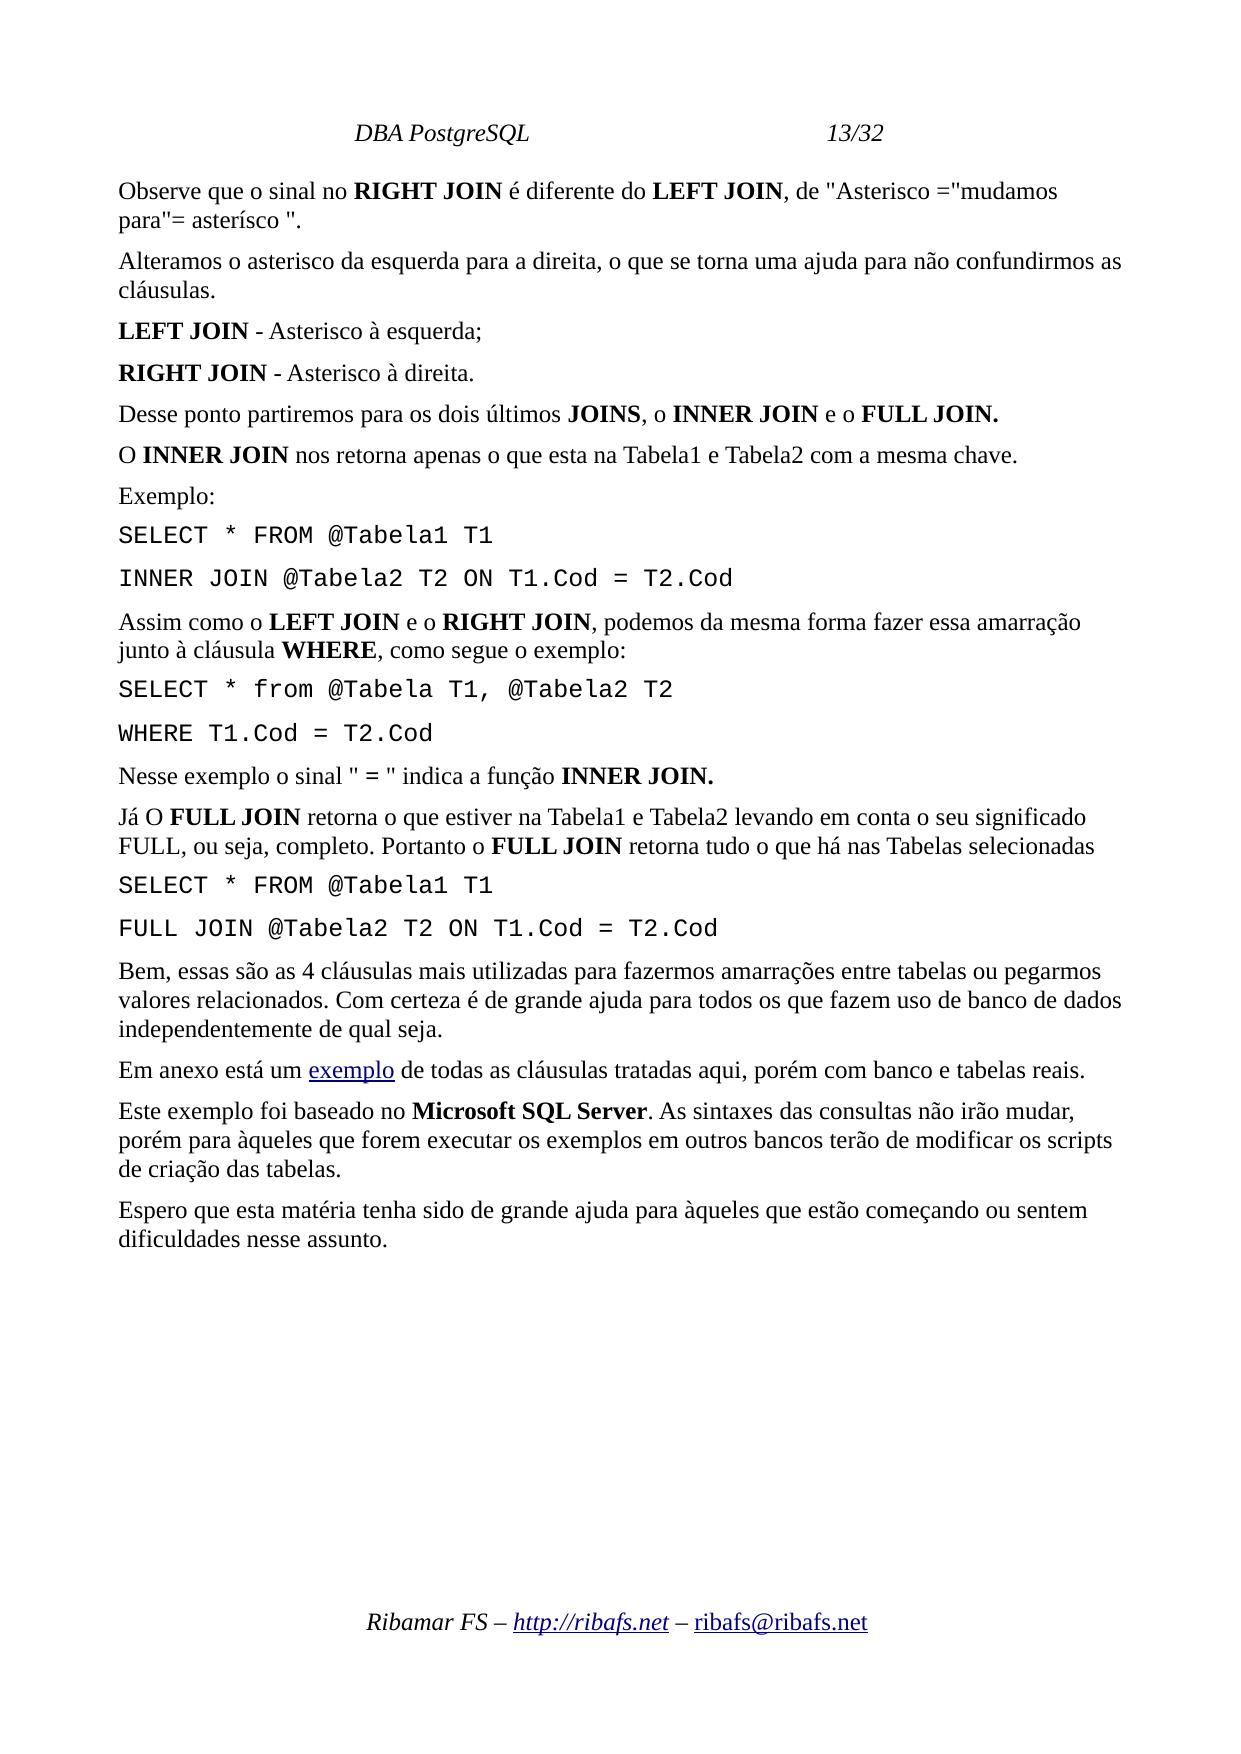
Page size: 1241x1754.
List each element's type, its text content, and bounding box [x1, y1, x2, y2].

text Nesse exemplo o sinal " = " indica a função INNER JOIN. [118, 761, 1122, 790]
text O INNER JOIN nos retorna apenas o que esta na Tabela1 e Tabela2 com a mesma chave. [118, 440, 1122, 469]
text Bem, essas são as 4 cláusulas mais utilizadas para fazermos amarrações entre tabelas ou pegarmos valores relacionados. Com certeza é de grande ajuda para todos os que fazem uso de banco de dados independentemente de qual seja. [118, 956, 1122, 1043]
text SELECT * FROM @Tabela1 T1 [118, 523, 1122, 551]
text SELECT * from @Tabela T1, @Tabela2 T2 [118, 677, 1122, 705]
text RIGHT JOIN - Asterisco à direita. [118, 358, 1122, 386]
text Este exemplo foi baseado no Microsoft SQL Server. As sintaxes das consultas não irão mudar, porém para àqueles que forem executar os exemplos em outros bancos terão de modificar os scripts de criação das tabelas. [118, 1096, 1122, 1183]
text WHERE T1.Cod = T2.Cod [118, 718, 1122, 748]
text FULL JOIN @Tabela2 T2 ON T1.Cod = T2.Cod [118, 913, 1122, 944]
text Desse ponto partiremos para os dois últimos JOINS, o INNER JOIN e o FULL JOIN. [118, 399, 1122, 428]
text Alteramos o asterisco da esquerda para a direita, o que se torna uma ajuda para não confundirmos as cláusulas. [118, 246, 1122, 304]
text Exemplo: [118, 481, 1122, 510]
text Em anexo está um exemplo de todas as cláusulas tratadas aqui, porém com banco e tabelas reais. [118, 1055, 1122, 1084]
text Observe que o sinal no RIGHT JOIN é diferente do LEFT JOIN, de "Asterisco ="mudamos para"= asterísco ". [118, 176, 1122, 234]
text Assim como o LEFT JOIN e o RIGHT JOIN, podemos da mesma forma fazer essa amarração junto à cláusula WHERE, como segue o exemplo: [118, 607, 1122, 664]
text Espero que esta matéria tenha sido de grande ajuda para àqueles que estão começando ou sentem dificuldades nesse assunto. [118, 1195, 1122, 1253]
text INNER JOIN @Tabela2 T2 ON T1.Cod = T2.Cod [118, 563, 1122, 594]
text Já O FULL JOIN retorna o que estiver na Tabela1 e Tabela2 levando em conta o seu significado FULL, ou seja, completo. Portanto o FULL JOIN retorna tudo o que há nas Tabelas selecionadas [118, 802, 1122, 860]
text SELECT * FROM @Tabela1 T1 [118, 872, 1122, 901]
text LEFT JOIN - Asterisco à esquerda; [118, 316, 1122, 345]
